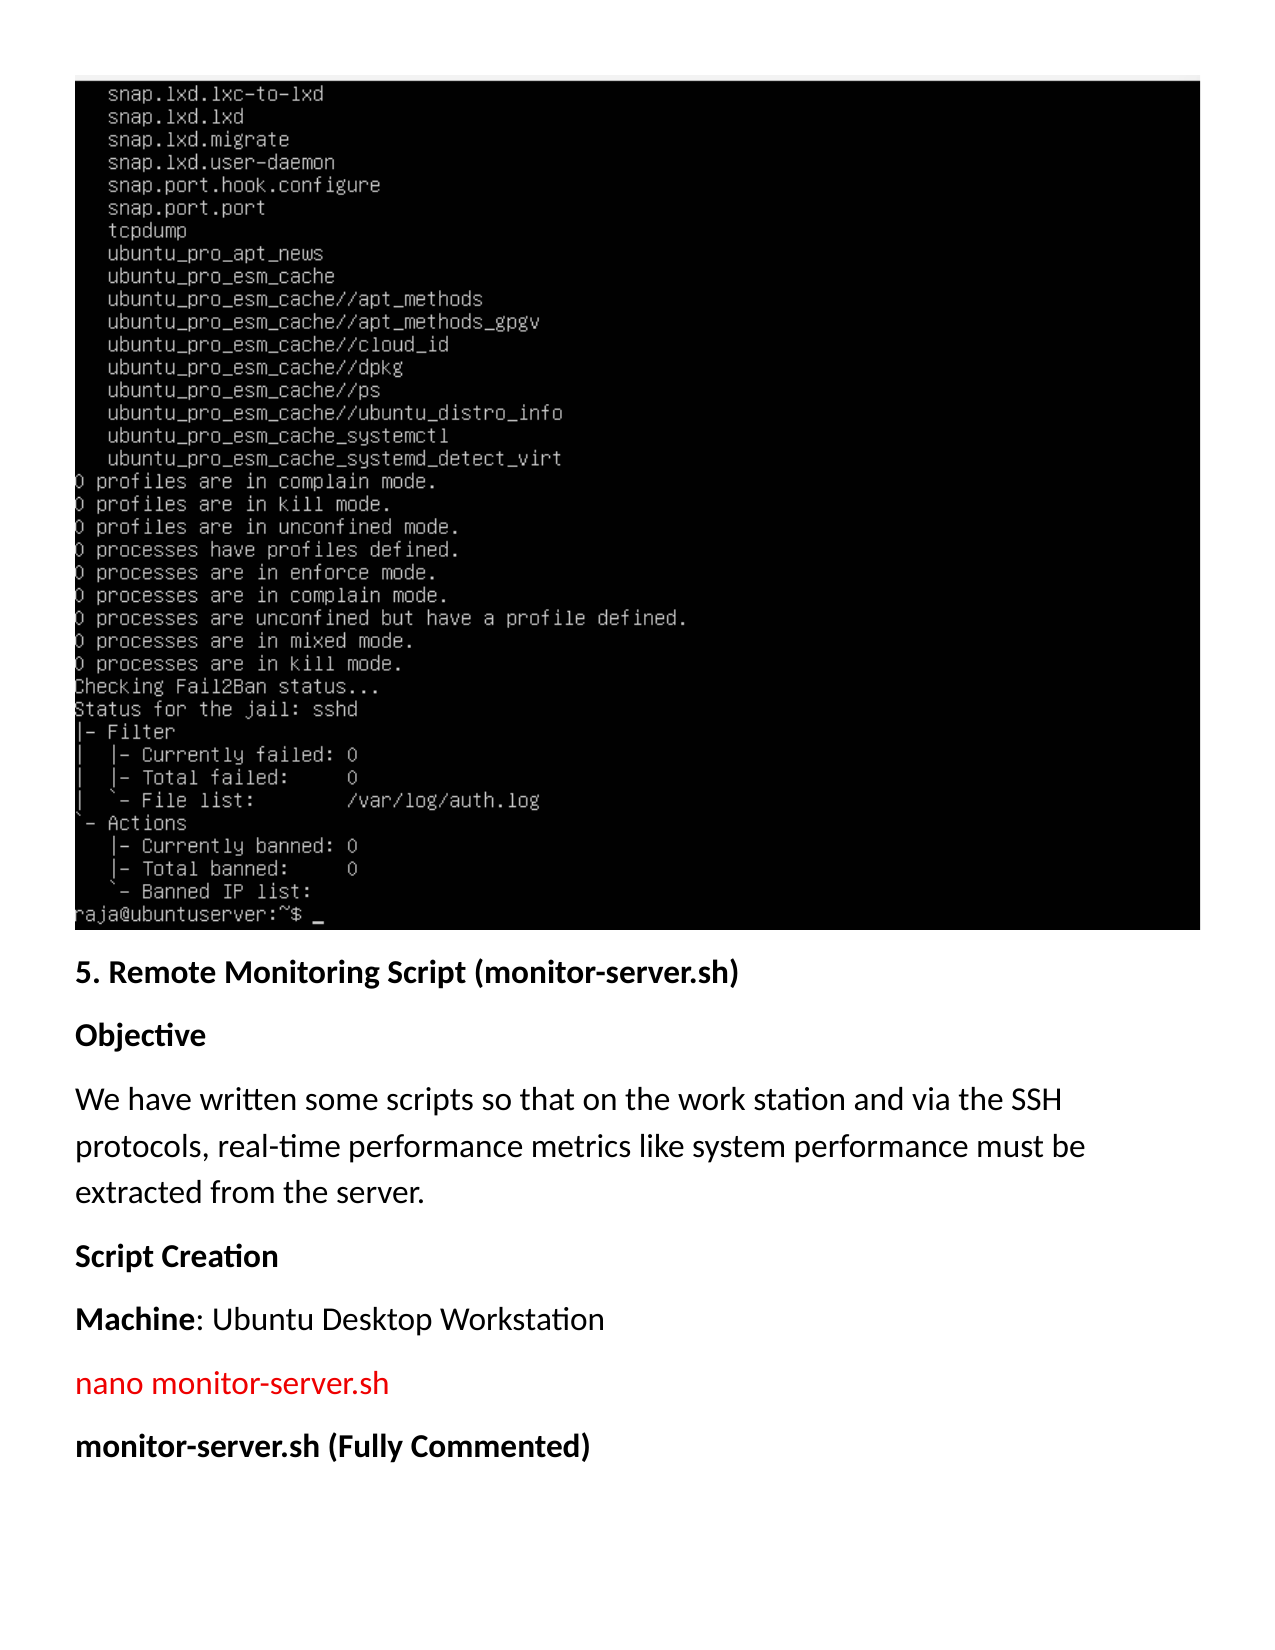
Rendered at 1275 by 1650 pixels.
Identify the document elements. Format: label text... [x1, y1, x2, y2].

text monitor-server.sh (Fully Commented) [75, 1425, 1200, 1466]
text 5. Remote Monitoring Script (monitor-server.sh) [75, 951, 1200, 992]
text We have written some scripts so that on the work station and via the SSH protocols, real-time performance metrics like system performance must be extracted from the server. [75, 1078, 1200, 1212]
text Objective [75, 1014, 1200, 1055]
text nano monitor-server.sh [75, 1362, 1200, 1402]
text Machine: Ubuntu Desktop Workstation [75, 1298, 1200, 1339]
text Script Creation [75, 1235, 1200, 1276]
